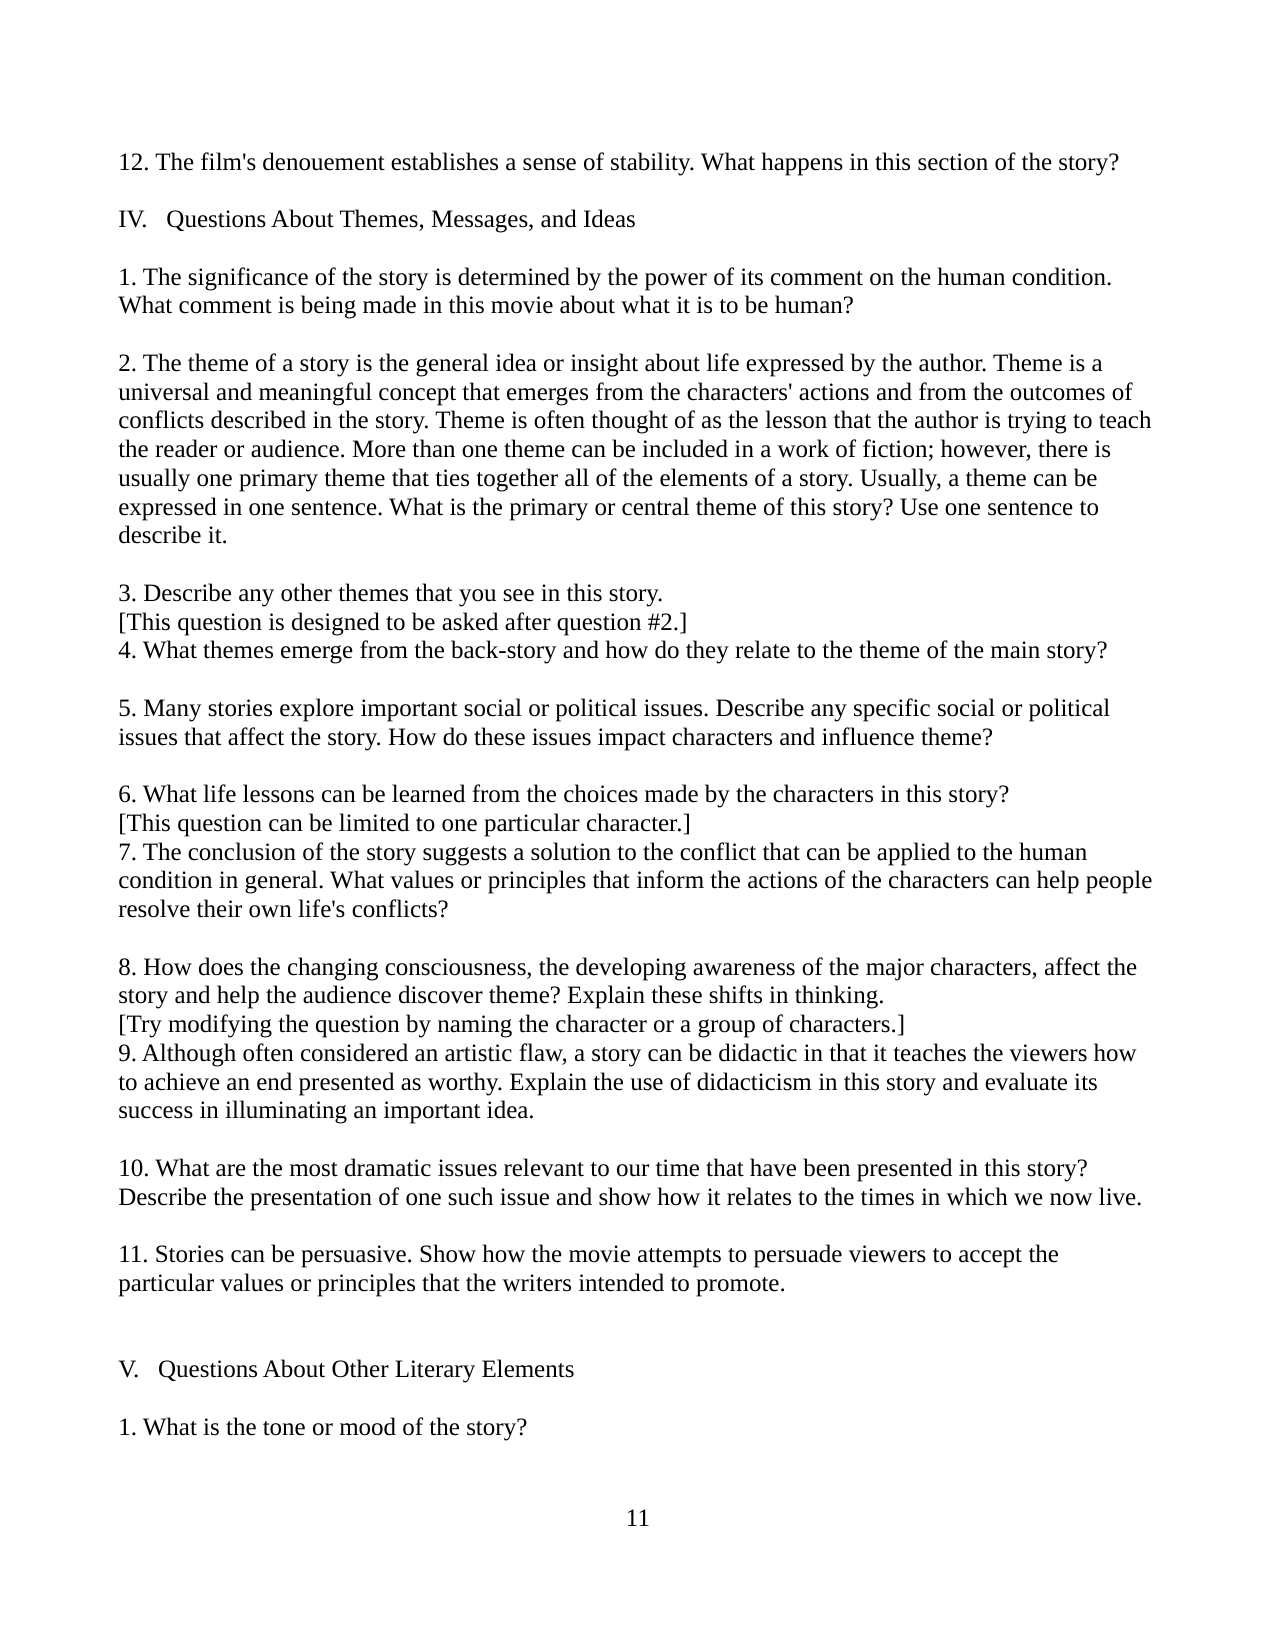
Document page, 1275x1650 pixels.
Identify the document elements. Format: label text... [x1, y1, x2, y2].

text 3. Describe any other themes that you see in this story. [118, 578, 1157, 607]
text 12. The film's denouement establishes a sense of stability. What happens in this section of the story? [118, 147, 1157, 176]
text 11. Stories can be persuasive. Show how the movie attempts to persuade viewers to accept the particular values or principles that the writers intended to promote. [118, 1239, 1157, 1297]
text 5. Many stories explore important social or political issues. Describe any specific social or political issues that affect the story. How do these issues impact characters and influence theme? [118, 693, 1157, 751]
text 9. Although often considered an artistic flaw, a story can be didactic in that it teaches the viewers how to achieve an end presented as worthy. Explain the use of didacticism in this story and evaluate its success in illuminating an important idea. [118, 1038, 1157, 1124]
text 1. The significance of the story is determined by the power of its comment on the human condition. What comment is being made in this movie about what it is to be human? [118, 262, 1157, 319]
text 1. What is the tone or mood of the story? [118, 1412, 1157, 1441]
text 8. How does the changing consciousness, the developing awareness of the major characters, affect the story and help the audience discover theme? Explain these shifts in thinking. [118, 952, 1157, 1009]
text 2. The theme of a story is the general idea or insight about life expressed by the author. Theme is a universal and meaningful concept that emerges from the characters' actions and from the outcomes of conflicts described in the story. Theme is often thought of as the lesson that the author is trying to teach the reader or audience. More than one theme can be included in a work of fiction; however, there is usually one primary theme that ties together all of the elements of a story. Usually, a theme can be expressed in one sentence. What is the primary or central theme of this story? Use one sentence to describe it. [118, 348, 1157, 549]
text 6. What life lessons can be learned from the choices made by the characters in this story? [118, 779, 1157, 808]
text 7. The conclusion of the story suggests a solution to the conflict that can be applied to the human condition in general. What values or principles that inform the actions of the characters can help people resolve their own life's conflicts? [118, 837, 1157, 923]
text V. Questions About Other Literary Elements [118, 1354, 1157, 1383]
text [This question is designed to be asked after question #2.] [118, 607, 1157, 636]
text 4. What themes emerge from the back-story and how do they relate to the theme of the main story? [118, 636, 1157, 664]
text [This question can be limited to one particular character.] [118, 808, 1157, 837]
text [Try modifying the question by naming the character or a group of characters.] [118, 1009, 1157, 1038]
text IV. Questions About Themes, Messages, and Ideas [118, 204, 1157, 233]
text 10. What are the most dramatic issues relevant to our time that have been presented in this story? Describe the presentation of one such issue and show how it relates to the times in which we now live. [118, 1153, 1157, 1211]
